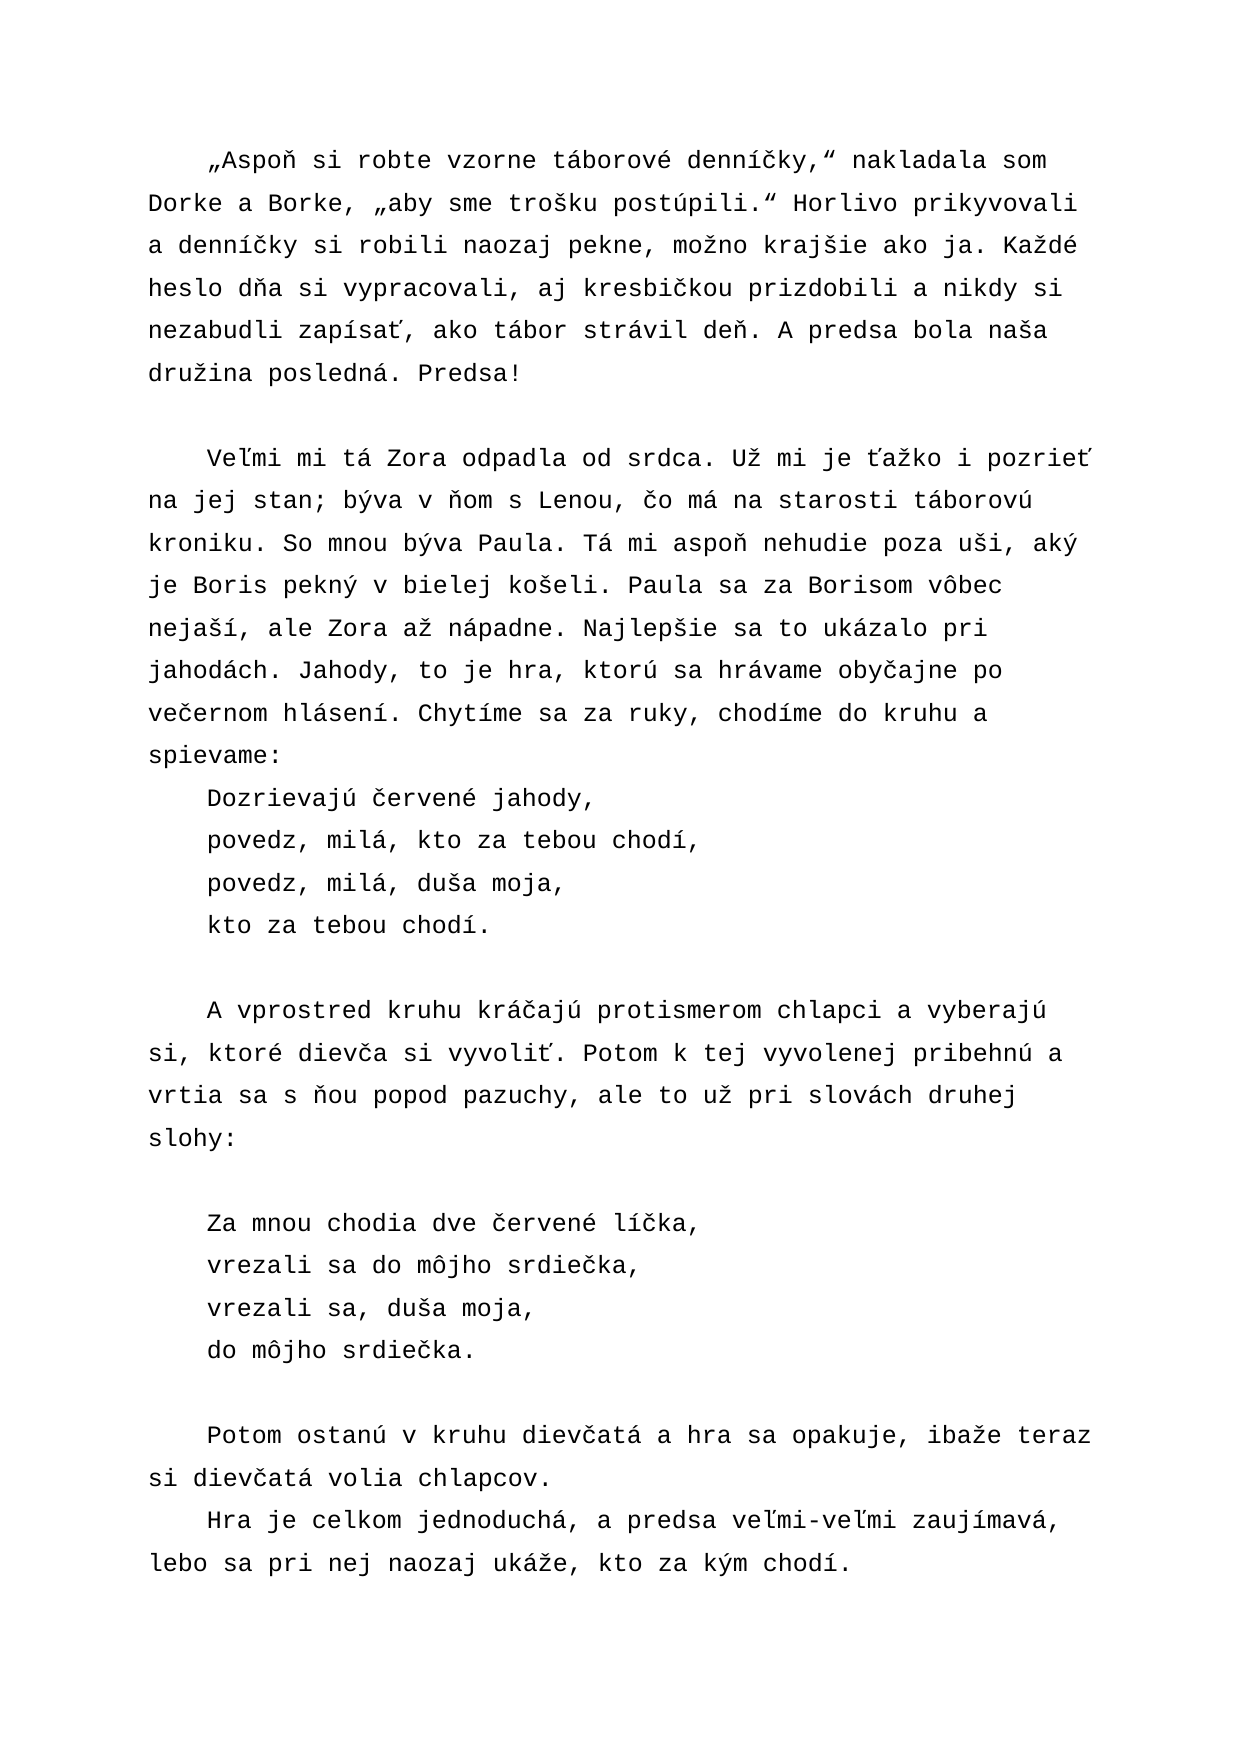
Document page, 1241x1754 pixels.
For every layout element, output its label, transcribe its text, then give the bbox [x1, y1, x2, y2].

text do môjho srdiečka. [148, 1338, 1093, 1366]
text Dozrievajú červené jahody, [148, 785, 1093, 813]
text kto za tebou chodí. [148, 913, 1093, 941]
text vrezali sa do môjho srdiečka, [148, 1253, 1093, 1281]
text A vprostred kruhu kráčajú protismerom chlapci a vyberajú si, ktoré dievča si vyvoliť. Potom k tej vyvolenej pribehnú a vrtia sa s ňou popod pazuchy, ale to už pri slovách druhej slohy: [148, 998, 1093, 1153]
text povedz, milá, kto za tebou chodí, [148, 828, 1093, 856]
text Veľmi mi tá Zora odpadla od srdca. Už mi je ťažko i pozrieť na jej stan; býva v ňom s Lenou, čo má na starosti táborovú kroniku. So mnou býva Paula. Tá mi aspoň nehudie poza uši, aký je Boris pekný v bielej košeli. Paula sa za Borisom vôbec nejaší, ale Zora až nápadne. Najlepšie sa to ukázalo pri jahodách. Jahody, to je hra, ktorú sa hrávame obyčajne po večernom hlásení. Chytíme sa za ruky, chodíme do kruhu a spievame: [148, 445, 1093, 771]
text povedz, milá, duša moja, [148, 870, 1093, 898]
text vrezali sa, duša moja, [148, 1295, 1093, 1323]
text Za mnou chodia dve červené líčka, [148, 1210, 1093, 1238]
text Potom ostanú v kruhu dievčatá a hra sa opakuje, ibaže teraz si dievčatá volia chlapcov. [148, 1423, 1093, 1493]
text Hra je celkom jednoduchá, a predsa veľmi-veľmi zaujímavá, lebo sa pri nej naozaj ukáže, kto za kým chodí. [148, 1508, 1093, 1578]
text „Aspoň si robte vzorne táborové denníčky,“ nakladala som Dorke a Borke, „aby sme trošku postúpili.“ Horlivo prikyvovali a denníčky si robili naozaj pekne, možno krajšie ako ja. Každé heslo dňa si vypracovali, aj kresbičkou prizdobili a nikdy si nezabudli zapísať, ako tábor strávil deň. A predsa bola naša družina posledná. Predsa! [148, 148, 1093, 388]
